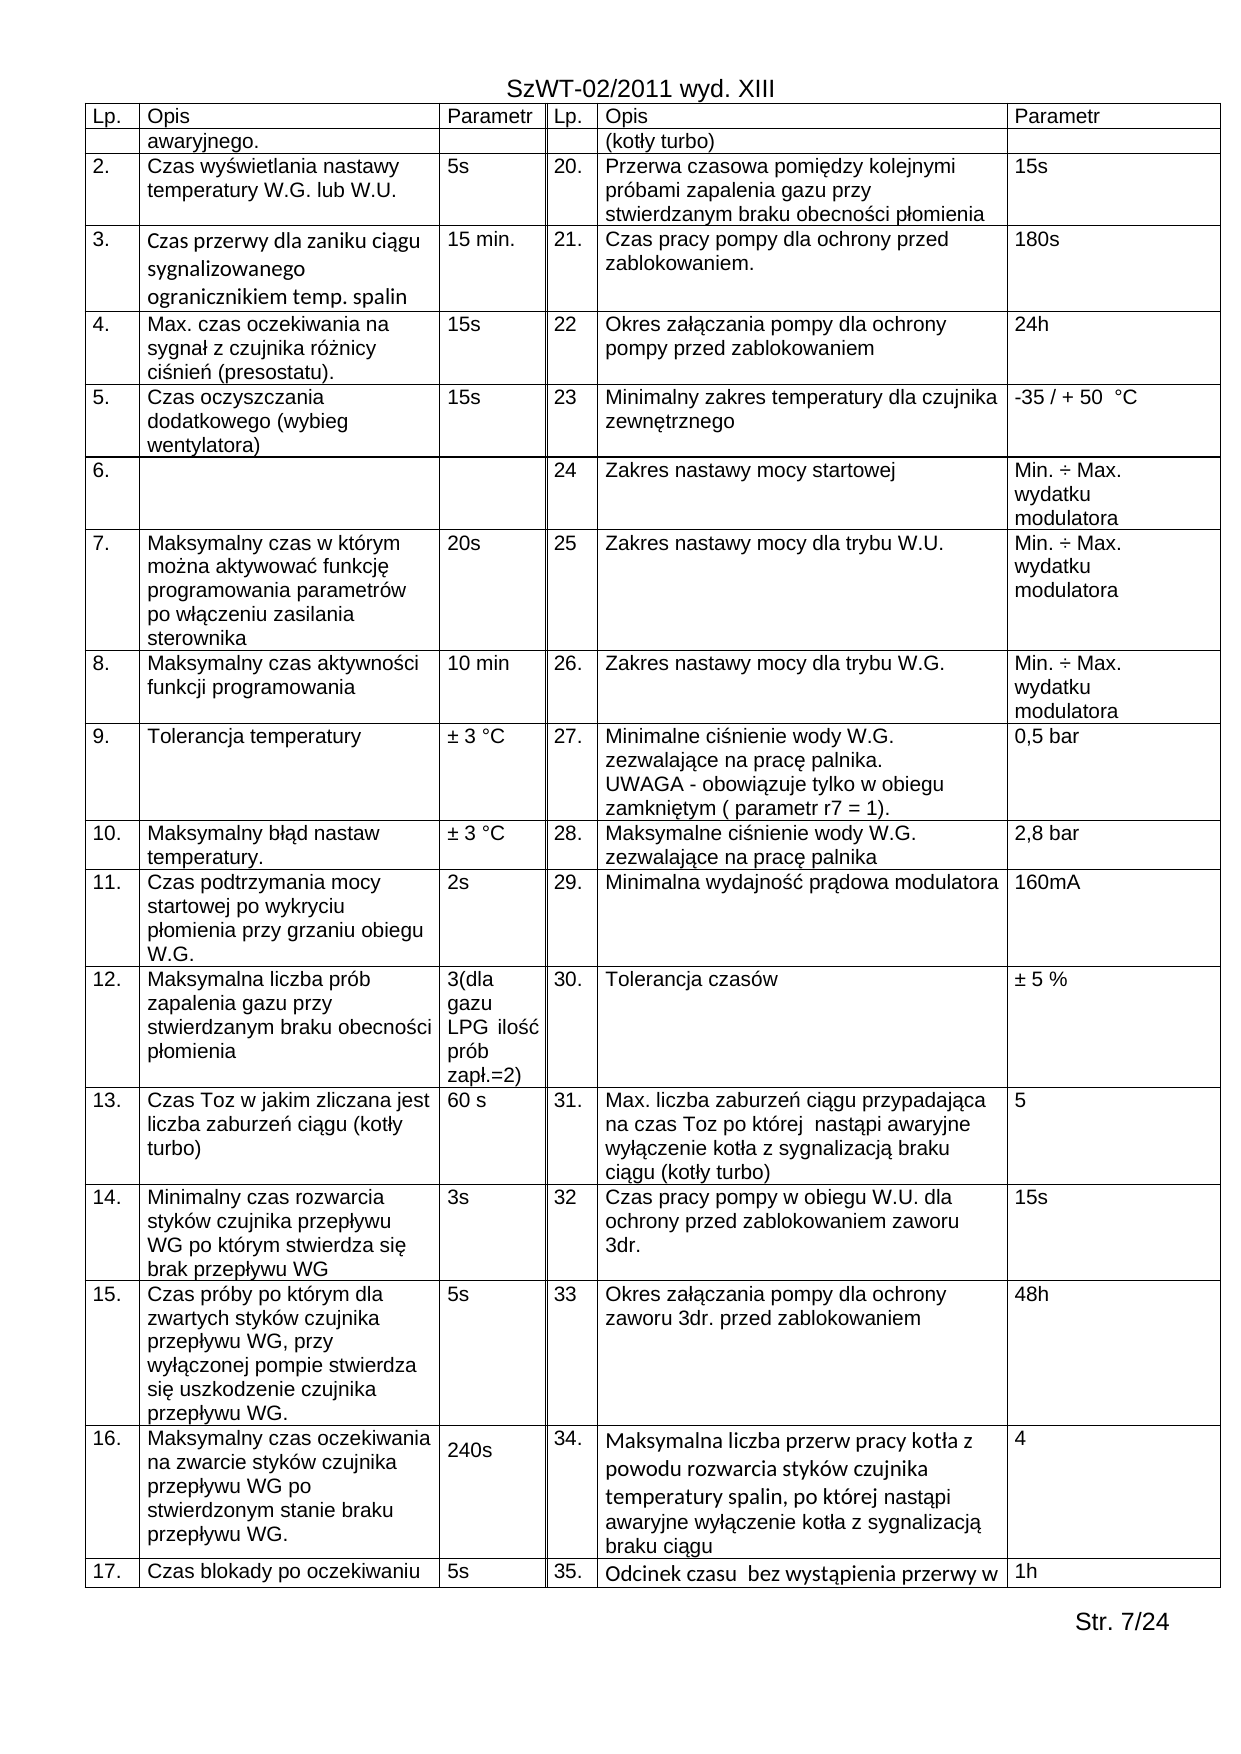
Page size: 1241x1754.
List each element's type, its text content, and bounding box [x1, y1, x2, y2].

table_cell Tolerancja czasów [598, 967, 1007, 1087]
table_cell 15s [440, 385, 545, 456]
table_cell 28. [548, 821, 597, 869]
table_cell Zakres nastawy mocy startowej [598, 458, 1007, 529]
table_cell 30. [548, 967, 597, 1087]
table_cell 5 [1008, 1088, 1220, 1183]
table_cell 3s [440, 1185, 545, 1280]
table_cell 5. [86, 385, 139, 456]
table_cell 29. [548, 870, 597, 966]
table_cell 11. [86, 870, 139, 966]
table_cell Zakres nastawy mocy dla trybu W.G. [598, 651, 1007, 723]
table_cell 22 [548, 312, 597, 383]
table_header Opis [140, 104, 439, 127]
table_cell 24 [548, 458, 597, 529]
table_cell ± 5 % [1008, 967, 1220, 1087]
table_header Lp. [548, 104, 597, 127]
table_cell 35. [548, 1559, 597, 1587]
table_cell 4 [1008, 1426, 1220, 1558]
table_cell 27. [548, 724, 597, 820]
table_cell 32 [548, 1185, 597, 1280]
table_cell Okres załączania pompy dla ochrony pompy przed zablokowaniem [598, 312, 1007, 383]
table_cell Czas wyświetlania nastawy temperatury W.G. lub W.U. [140, 154, 439, 225]
table_cell 24h [1008, 312, 1220, 383]
table_cell 5s [440, 154, 545, 225]
table_cell Zakres nastawy mocy dla trybu W.U. [598, 530, 1007, 650]
table_cell 33 [548, 1281, 597, 1425]
table_cell 6. [86, 458, 139, 529]
table_cell [548, 129, 597, 152]
table_cell Czas podtrzymania mocy startowej po wykryciu płomienia przy grzaniu obiegu W.G. [140, 870, 439, 966]
table_cell 5s [440, 1559, 545, 1587]
table_cell ± 3 °C [440, 724, 545, 820]
table_cell 31. [548, 1088, 597, 1183]
table_cell 15 min. [440, 226, 545, 311]
table_cell 20. [548, 154, 597, 225]
table_header Opis [598, 104, 1007, 127]
table_cell Tolerancja temperatury [140, 724, 439, 820]
table_header Parametr [440, 104, 545, 127]
table_cell 12. [86, 967, 139, 1087]
table_cell 1h [1008, 1559, 1220, 1587]
table_cell 13. [86, 1088, 139, 1183]
table_cell 2s [440, 870, 545, 966]
table_cell Czas przerwy dla zaniku ciągu sygnalizowanego ogranicznikiem temp. spalin [140, 226, 439, 311]
table_cell [1008, 129, 1220, 152]
table_cell 16. [86, 1426, 139, 1558]
table_cell 20s [440, 530, 545, 650]
table_cell 0,5 bar [1008, 724, 1220, 820]
table_cell 23 [548, 385, 597, 456]
table_cell Minimalna wydajność prądowa modulatora [598, 870, 1007, 966]
table_cell 10 min [440, 651, 545, 723]
table_cell 160mA [1008, 870, 1220, 966]
table_cell 48h [1008, 1281, 1220, 1425]
table_cell 15s [1008, 1185, 1220, 1280]
table_cell 3. [86, 226, 139, 311]
table_cell [140, 458, 439, 529]
table_cell [440, 129, 545, 152]
table_cell 17. [86, 1559, 139, 1587]
table_cell Min. ÷ Max. wydatku modulatora [1008, 530, 1220, 650]
table_cell Maksymalny czas aktywności funkcji programowania [140, 651, 439, 723]
table_cell 15s [440, 312, 545, 383]
table_cell 3(dla gazu LPG ilość prób zapł.=2) [440, 967, 545, 1087]
table_cell 25 [548, 530, 597, 650]
table_cell Minimalny czas rozwarcia styków czujnika przepływu WG po którym stwierdza się brak przepływu WG [140, 1185, 439, 1280]
table_cell 21. [548, 226, 597, 311]
table_cell (kotły turbo) [598, 129, 1007, 152]
table_cell Czas pracy pompy w obiegu W.U. dla ochrony przed zablokowaniem zaworu 3dr. [598, 1185, 1007, 1280]
table_cell Min. ÷ Max. wydatku modulatora [1008, 458, 1220, 529]
table_cell 8. [86, 651, 139, 723]
table_cell 10. [86, 821, 139, 869]
table_cell 14. [86, 1185, 139, 1280]
table_cell 5s [440, 1281, 545, 1425]
table_cell 34. [548, 1426, 597, 1558]
table_header Lp. [86, 104, 139, 127]
table_cell awaryjnego. [140, 129, 439, 152]
table_cell 240s [440, 1426, 545, 1558]
table_cell 2,8 bar [1008, 821, 1220, 869]
table_cell 26. [548, 651, 597, 723]
table_cell Maksymalna liczba prób zapalenia gazu przy stwierdzanym braku obecności płomienia [140, 967, 439, 1087]
table_cell 180s [1008, 226, 1220, 311]
table_cell Maksymalne ciśnienie wody W.G. zezwalające na pracę palnika [598, 821, 1007, 869]
table_cell 60 s [440, 1088, 545, 1183]
table_cell Maksymalny czas w którym można aktywować funkcję programowania parametrów po włączeniu zasilania sterownika [140, 530, 439, 650]
table_cell Max. czas oczekiwania na sygnał z czujnika różnicy ciśnień (presostatu). [140, 312, 439, 383]
table_cell 15. [86, 1281, 139, 1425]
table_cell 4. [86, 312, 139, 383]
table_cell Maksymalny błąd nastaw temperatury. [140, 821, 439, 869]
table_cell Min. ÷ Max. wydatku modulatora [1008, 651, 1220, 723]
table_cell Przerwa czasowa pomiędzy kolejnymi próbami zapalenia gazu przy stwierdzanym braku obecności płomienia [598, 154, 1007, 225]
table_cell Maksymalny czas oczekiwania na zwarcie styków czujnika przepływu WG po stwierdzonym stanie braku przepływu WG. [140, 1426, 439, 1558]
table_cell 7. [86, 530, 139, 650]
table_header Parametr [1008, 104, 1220, 127]
table_cell Maksymalna liczba przerw pracy kotła z powodu rozwarcia styków czujnika temperatury spalin, po której nastąpi awaryjne wyłączenie kotła z sygnalizacją braku ciągu [598, 1426, 1007, 1558]
table_cell 15s [1008, 154, 1220, 225]
table_cell Czas blokady po oczekiwaniu [140, 1559, 439, 1587]
table_cell ± 3 °C [440, 821, 545, 869]
table_cell [440, 458, 545, 529]
table_cell Odcinek czasu bez wystąpienia przerwy w [598, 1559, 1007, 1587]
table_cell -35 / + 50 °C [1008, 385, 1220, 456]
table_cell Minimalne ciśnienie wody W.G. zezwalające na pracę palnika. UWAGA - obowiązuje tylko w obiegu zamkniętym ( parametr r7 = 1). [598, 724, 1007, 820]
table_cell Okres załączania pompy dla ochrony zaworu 3dr. przed zablokowaniem [598, 1281, 1007, 1425]
table_cell Minimalny zakres temperatury dla czujnika zewnętrznego [598, 385, 1007, 456]
table_cell [86, 129, 139, 152]
table_cell Czas pracy pompy dla ochrony przed zablokowaniem. [598, 226, 1007, 311]
table_cell Czas Toz w jakim zliczana jest liczba zaburzeń ciągu (kotły turbo) [140, 1088, 439, 1183]
table_cell 2. [86, 154, 139, 225]
table_cell 9. [86, 724, 139, 820]
table_cell Max. liczba zaburzeń ciągu przypadająca na czas Toz po której nastąpi awaryjne wyłączenie kotła z sygnalizacją braku ciągu (kotły turbo) [598, 1088, 1007, 1183]
table_cell Czas próby po którym dla zwartych styków czujnika przepływu WG, przy wyłączonej pompie stwierdza się uszkodzenie czujnika przepływu WG. [140, 1281, 439, 1425]
table_cell Czas oczyszczania dodatkowego (wybieg wentylatora) [140, 385, 439, 456]
